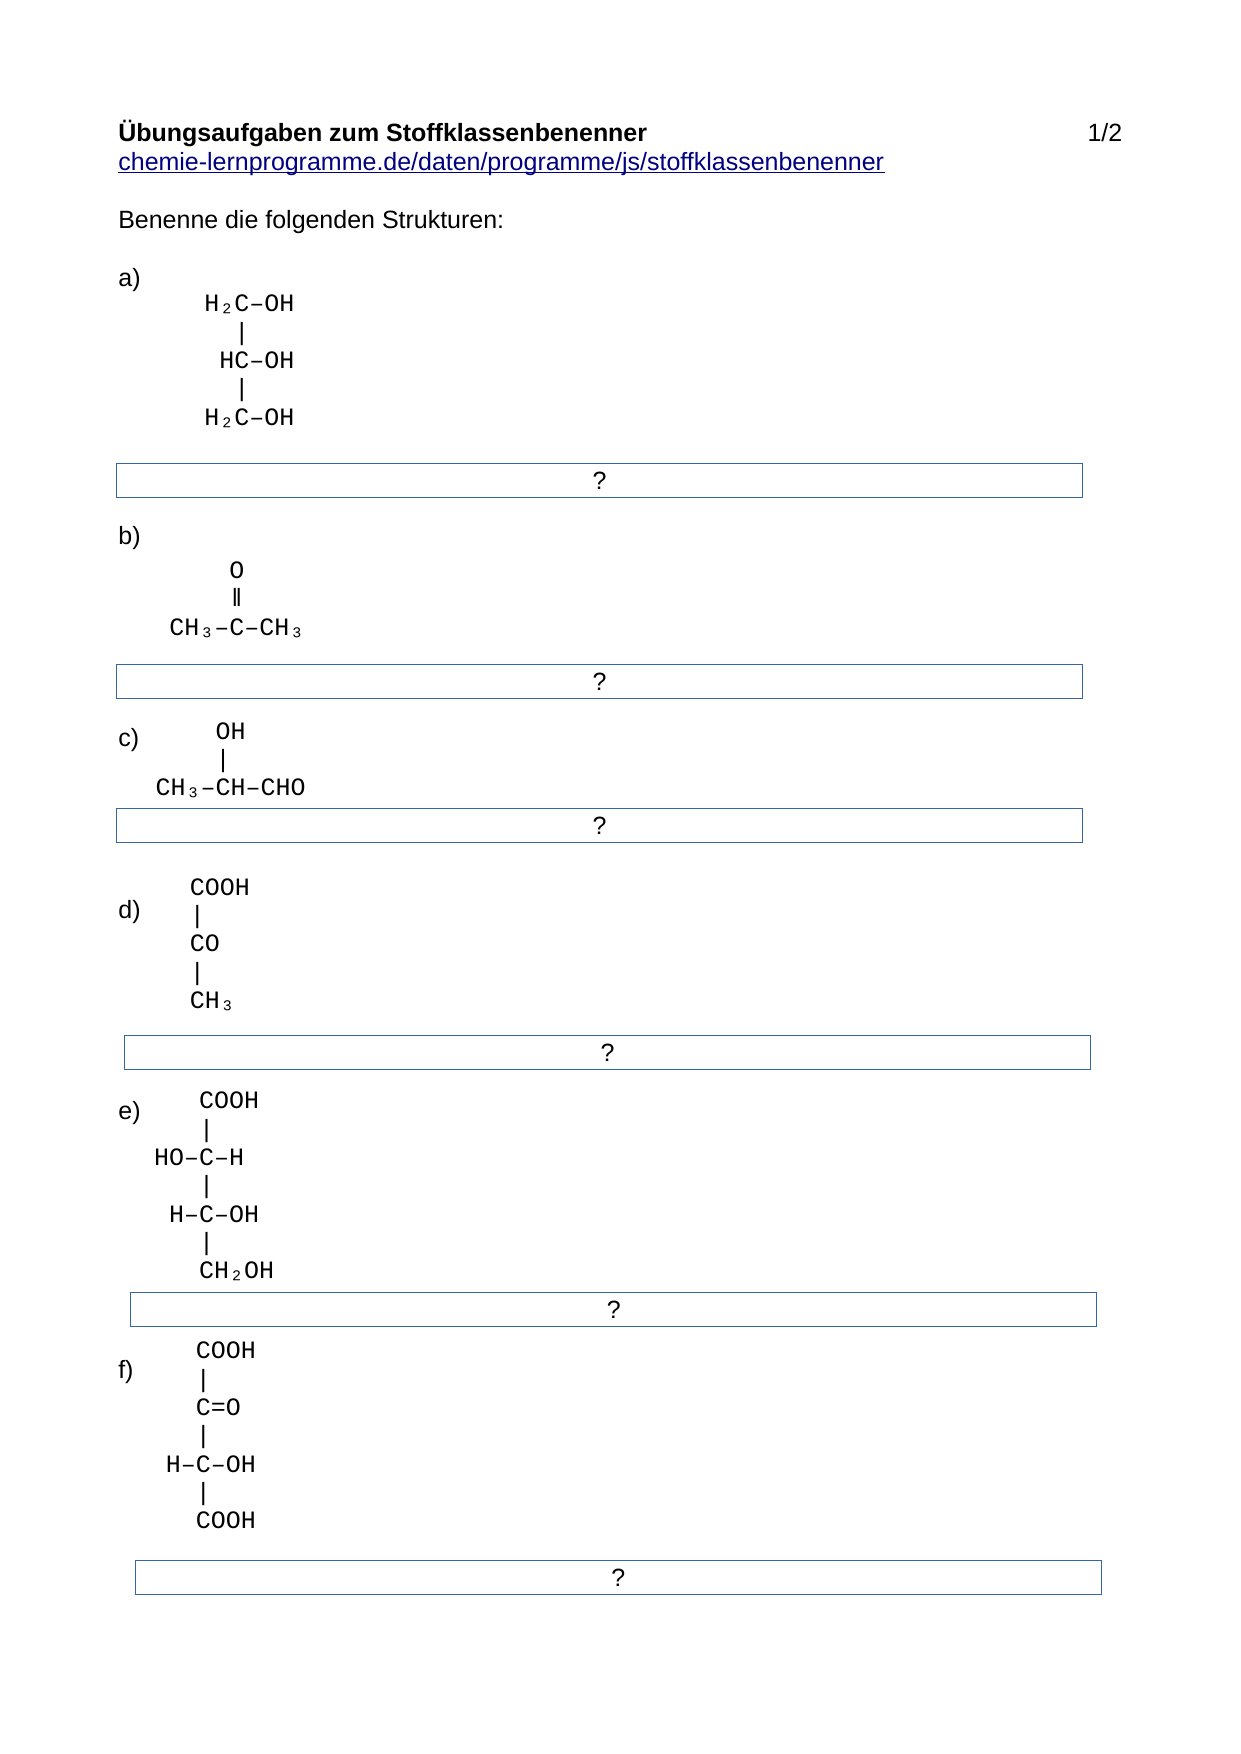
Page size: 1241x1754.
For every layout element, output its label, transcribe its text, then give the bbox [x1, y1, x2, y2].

text f) [118, 1355, 143, 1384]
text [263, 1355, 1122, 1384]
text [265, 895, 1122, 924]
text a) [118, 263, 1122, 291]
text c) [243, 723, 1122, 751]
text d) [118, 895, 174, 924]
text Benenne die folgenden Strukturen: [118, 205, 1122, 234]
text [274, 1096, 1122, 1125]
text e) [118, 1096, 154, 1125]
text c) [118, 723, 219, 751]
text b) [118, 521, 1122, 550]
